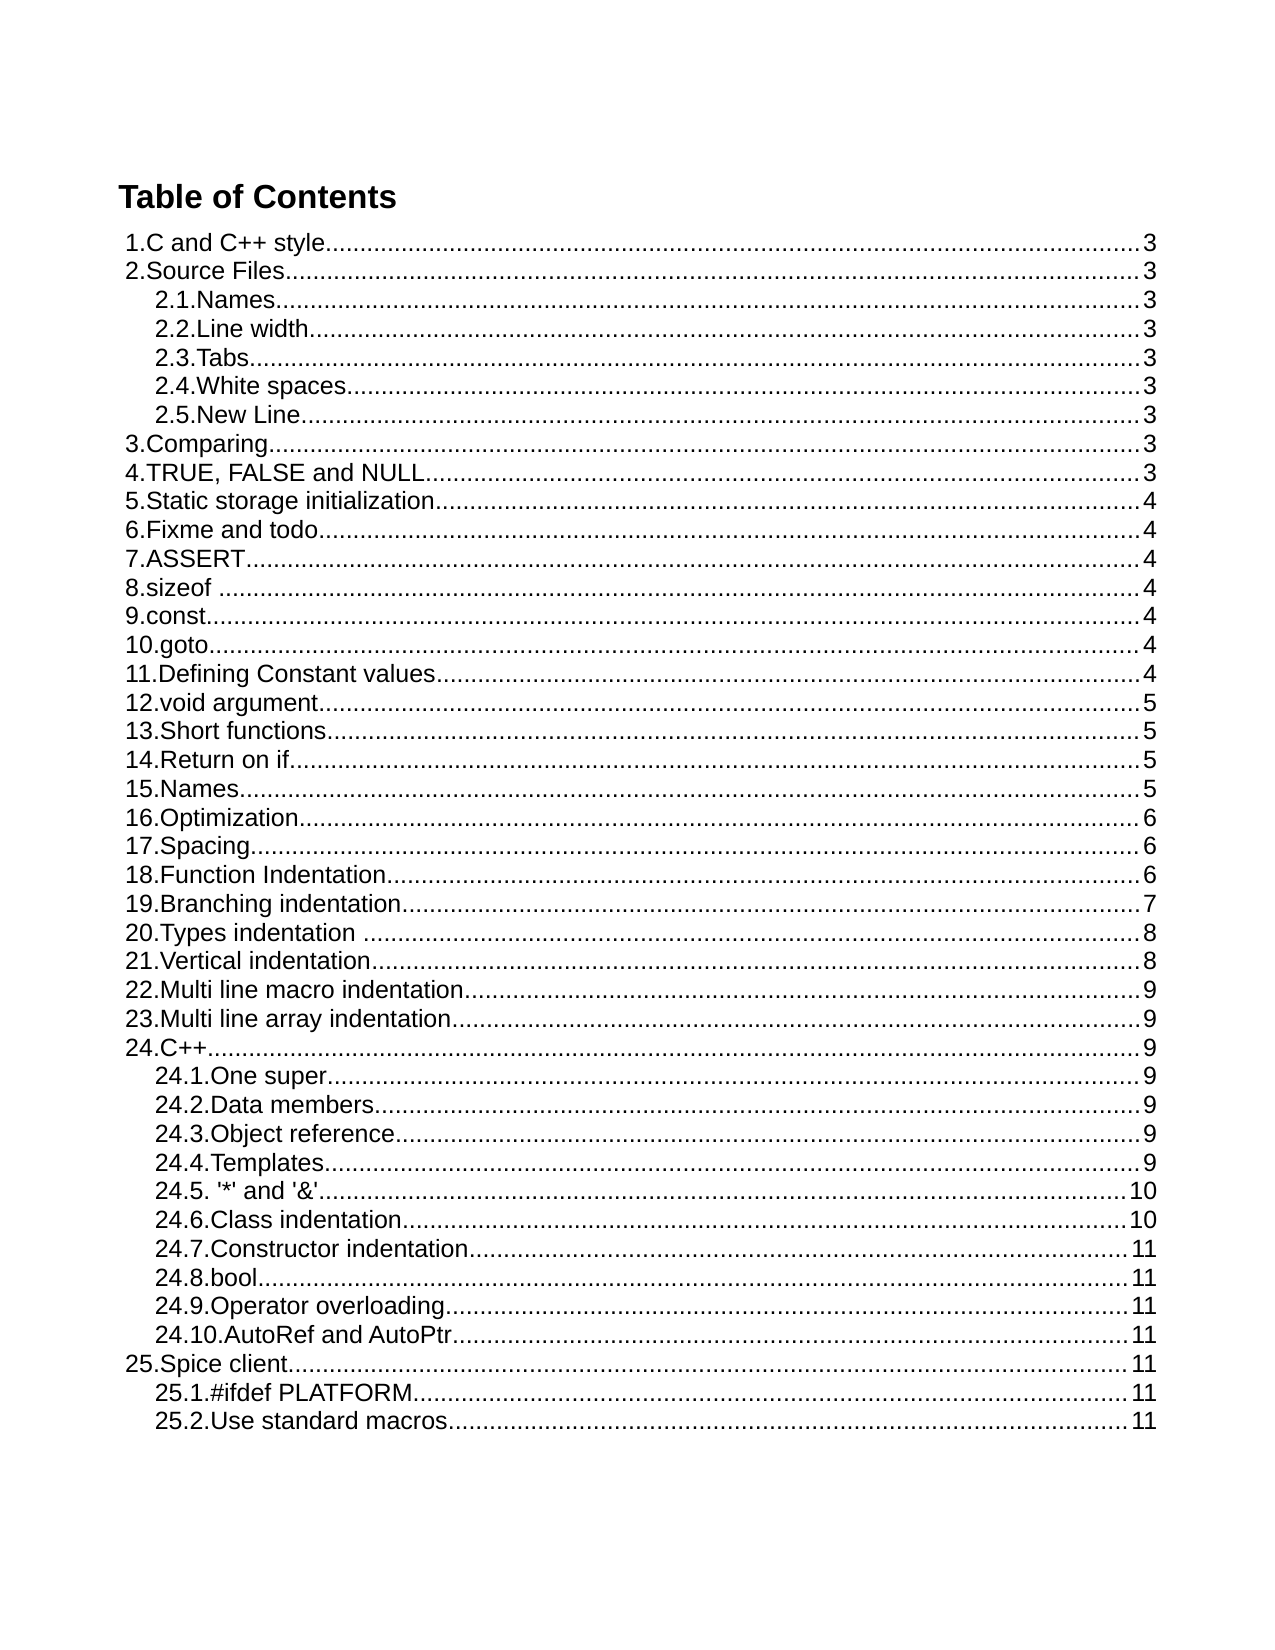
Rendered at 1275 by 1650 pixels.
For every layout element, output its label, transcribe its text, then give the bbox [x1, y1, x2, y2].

text 22.Multi line macro indentation 9 [118, 975, 1157, 1004]
text 24.3.Object reference 9 [148, 1119, 1157, 1148]
text 18.Function Indentation 6 [118, 860, 1157, 889]
text 24.7.Constructor indentation 11 [148, 1234, 1157, 1263]
text 24.10.AutoRef and AutoPtr 11 [148, 1320, 1157, 1349]
text 24.1.One super 9 [148, 1061, 1157, 1090]
text 2.3.Tabs 3 [148, 343, 1157, 371]
text 25.Spice client 11 [118, 1349, 1157, 1378]
text 2.1.Names 3 [148, 285, 1157, 314]
text 24.4.Templates 9 [148, 1148, 1157, 1176]
text 17.Spacing 6 [118, 831, 1157, 860]
text 21.Vertical indentation 8 [118, 946, 1157, 975]
text 19.Branching indentation 7 [118, 889, 1157, 918]
text 15.Names 5 [118, 774, 1157, 803]
text 20.Types indentation 8 [118, 918, 1157, 946]
text 10.goto 4 [118, 630, 1157, 659]
text 1.C and C++ style 3 [118, 228, 1157, 256]
text 24.6.Class indentation 10 [148, 1205, 1157, 1234]
text 2.Source Files 3 [118, 256, 1157, 285]
text 24.C++ 9 [118, 1033, 1157, 1061]
text 25.1.#ifdef PLATFORM 11 [148, 1378, 1157, 1406]
text 24.5. '*' and '&' 10 [148, 1176, 1157, 1205]
text 4.TRUE, FALSE and NULL 3 [118, 458, 1157, 486]
text 24.8.bool 11 [148, 1263, 1157, 1291]
text 6.Fixme and todo 4 [118, 515, 1157, 544]
text 12.void argument 5 [118, 688, 1157, 716]
text 13.Short functions 5 [118, 716, 1157, 745]
text 3.Comparing 3 [118, 429, 1157, 458]
text 9.const 4 [118, 601, 1157, 630]
text 14.Return on if 5 [118, 745, 1157, 774]
text 16.Optimization 6 [118, 803, 1157, 831]
text 8.sizeof 4 [118, 573, 1157, 601]
text 24.2.Data members 9 [148, 1090, 1157, 1119]
text 11.Defining Constant values 4 [118, 659, 1157, 688]
text 25.2.Use standard macros 11 [148, 1406, 1157, 1435]
text 2.4.White spaces 3 [148, 371, 1157, 400]
text 7.ASSERT 4 [118, 544, 1157, 573]
text 2.2.Line width 3 [148, 314, 1157, 343]
text 5.Static storage initialization 4 [118, 486, 1157, 515]
text 2.5.New Line 3 [148, 400, 1157, 429]
subtitle Table of Contents [118, 177, 1157, 215]
text 23.Multi line array indentation 9 [118, 1004, 1157, 1033]
text 24.9.Operator overloading 11 [148, 1291, 1157, 1320]
